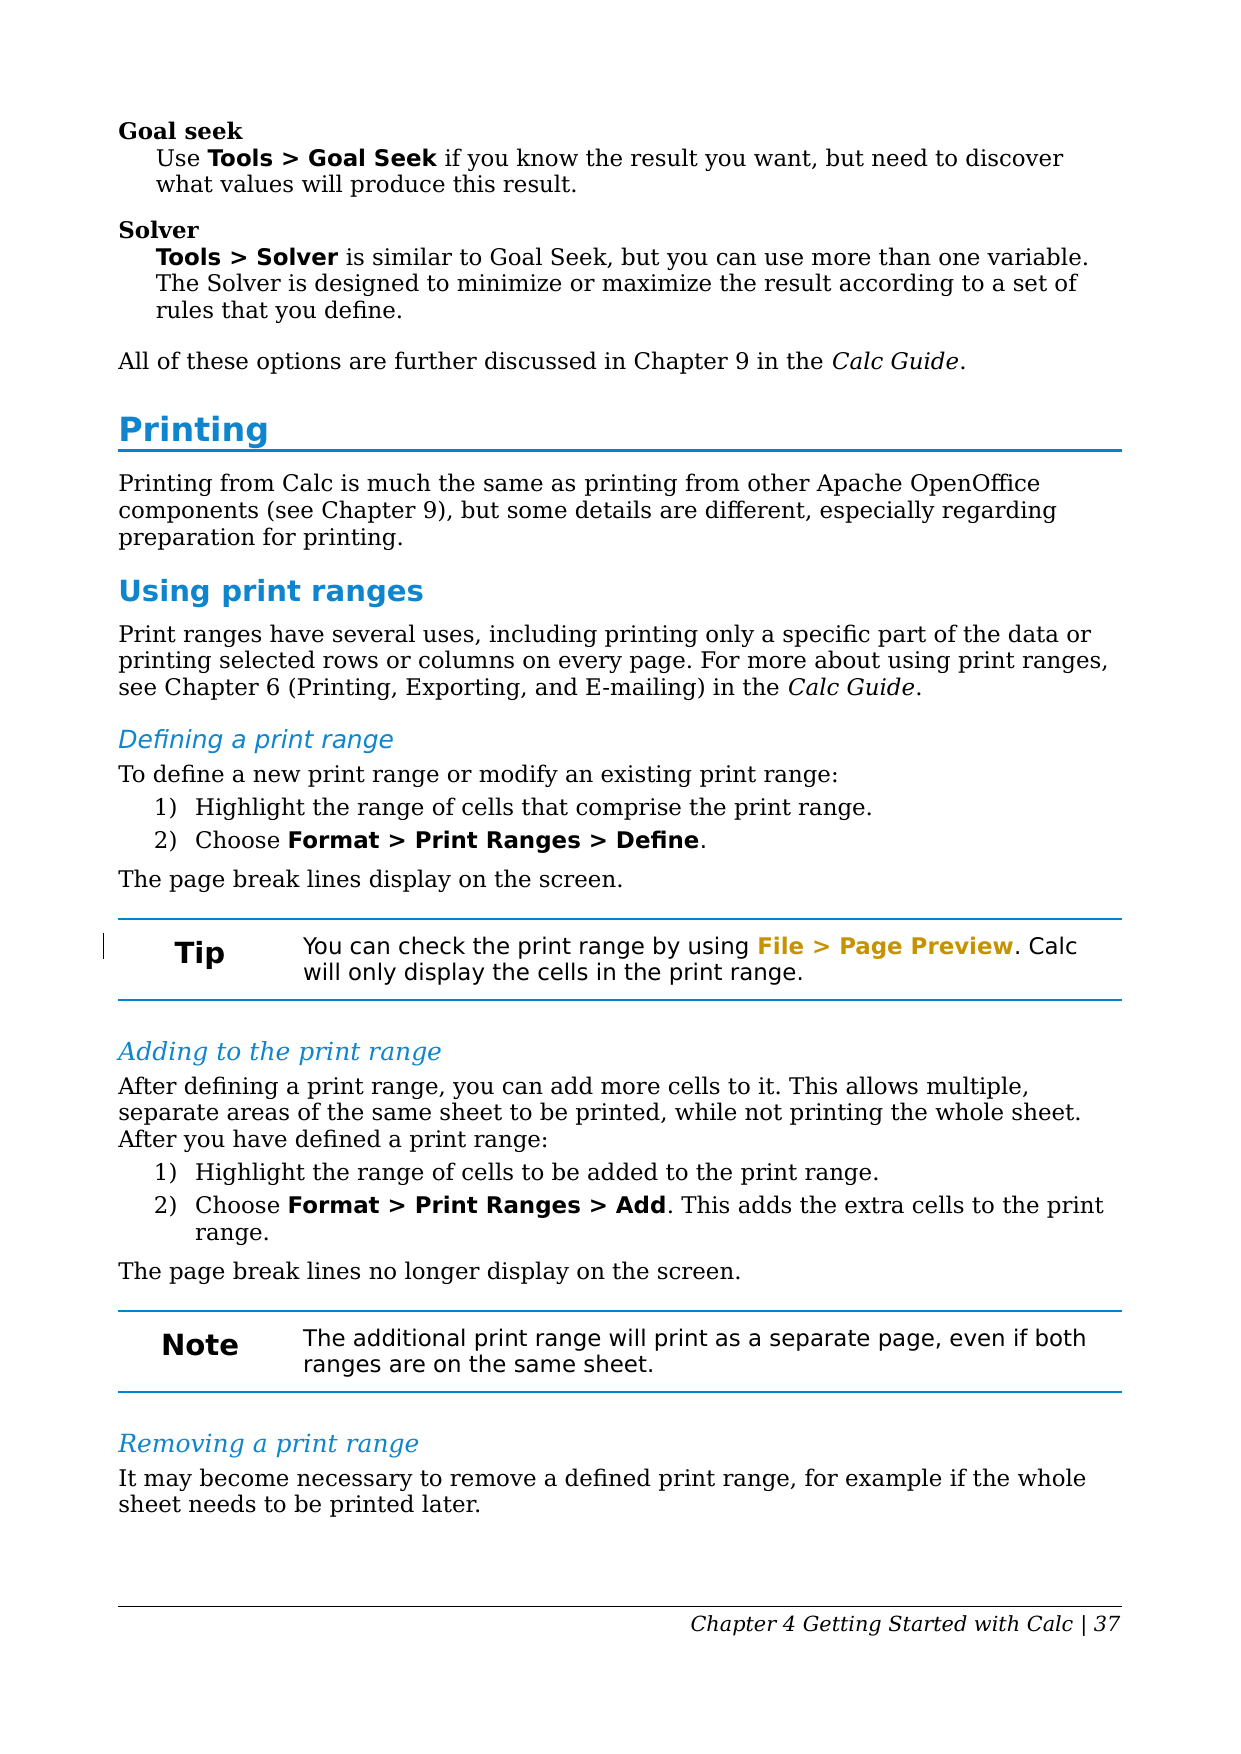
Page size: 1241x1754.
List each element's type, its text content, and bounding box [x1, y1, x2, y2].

text Solver [118, 217, 1122, 244]
list After defining a print range, you can add more cells to it. This allows multiple, separate areas of the same sheet to be printed, while not printing the whole sheet. After you have defined a print range: [118, 1073, 1122, 1153]
text All of these options are further discussed in Chapter 9 in the Calc Guide. [118, 348, 1122, 374]
text The page break lines no longer display on the screen. [118, 1258, 1122, 1285]
text Tools > Solver is similar to Goal Seek, but you can use more than one variable. The Solver is designed to minimize or maximize the result according to a set of rules that you define. [156, 244, 1122, 324]
text Printing from Calc is much the same as printing from other Apache OpenOffice components (see Chapter 9), but some details are different, especially regarding preparation for printing. [118, 470, 1122, 550]
list Highlight the range of cells to be added to the print range. [177, 1159, 1122, 1186]
text It may become necessary to remove a defined print range, for example if the whole sheet needs to be printed later. [118, 1465, 1122, 1518]
text Print ranges have several uses, including printing only a specific part of the data or printing selected rows or columns on every page. For more about using print ranges, see Chapter 6 (Printing, Exporting, and E-mailing) in the Calc Guide. [118, 621, 1122, 701]
list Highlight the range of cells that comprise the print range. [177, 794, 1122, 821]
subtitle Printing [118, 411, 1122, 449]
text Goal seek [118, 118, 1122, 145]
table_header The additional print range will print as a separate page, even if both ranges are on the same sheet. [281, 1312, 1122, 1391]
subtitle Adding to the print range [118, 1037, 1122, 1066]
table_header You can check the print range by using File > Page Preview. Calc will only display the cells in the print range. [281, 920, 1122, 999]
subtitle Removing a print range [118, 1429, 1122, 1458]
list Choose Format > Print Ranges > Define. [177, 827, 1122, 854]
list To define a new print range or modify an existing print range: [118, 761, 1122, 788]
text Use Tools > Goal Seek if you know the result you want, but need to discover what values will produce this result. [156, 145, 1122, 198]
text The page break lines display on the screen. [118, 866, 1122, 893]
subtitle Using print ranges [118, 575, 1122, 609]
table_header Note [118, 1312, 281, 1391]
list Choose Format > Print Ranges > Add. This adds the extra cells to the print range. [177, 1192, 1122, 1246]
table_header Tip [118, 920, 281, 999]
subtitle Defining a print range [118, 725, 1122, 754]
